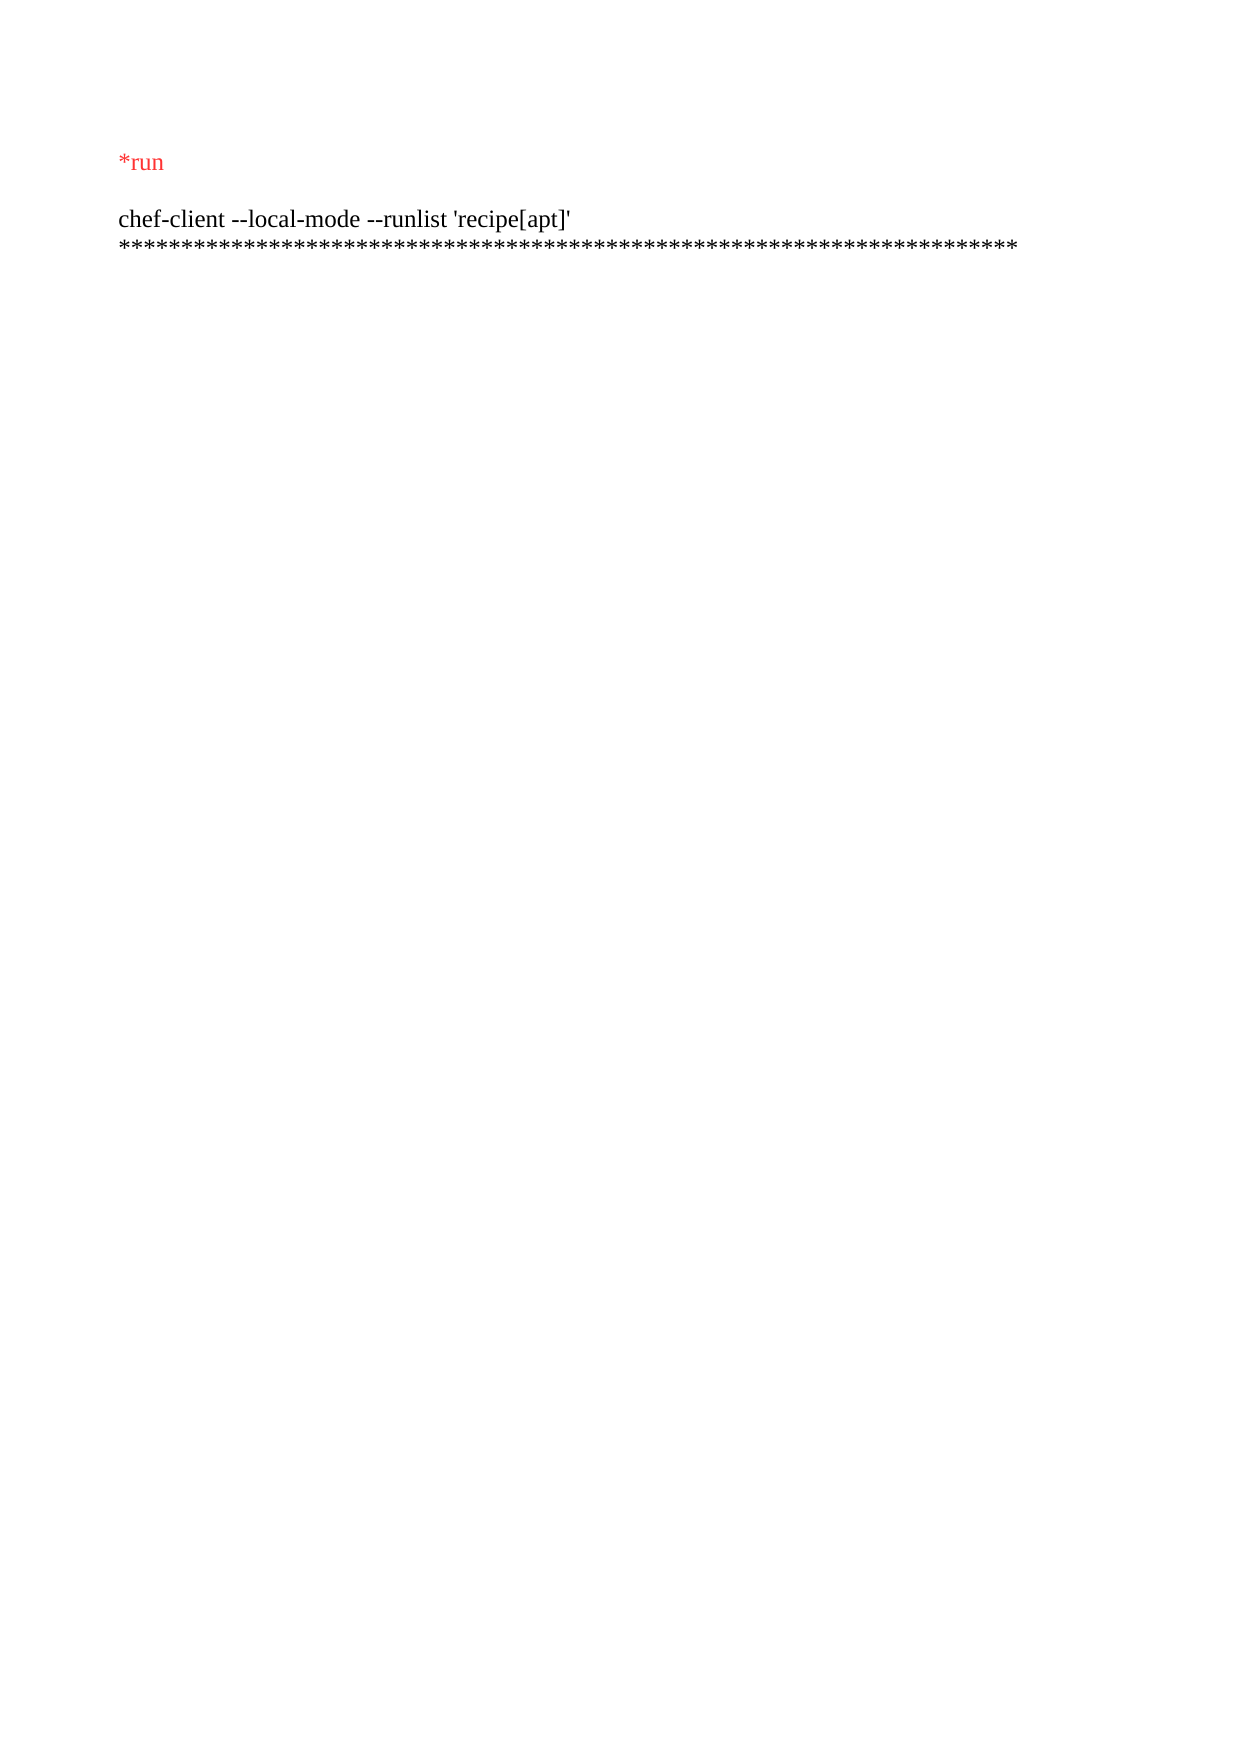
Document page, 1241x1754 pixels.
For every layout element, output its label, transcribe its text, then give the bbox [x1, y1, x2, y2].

text *run [118, 147, 1122, 176]
text ************************************************************************ [118, 233, 1122, 262]
text chef-client --local-mode --runlist 'recipe[apt]' [118, 204, 1122, 233]
